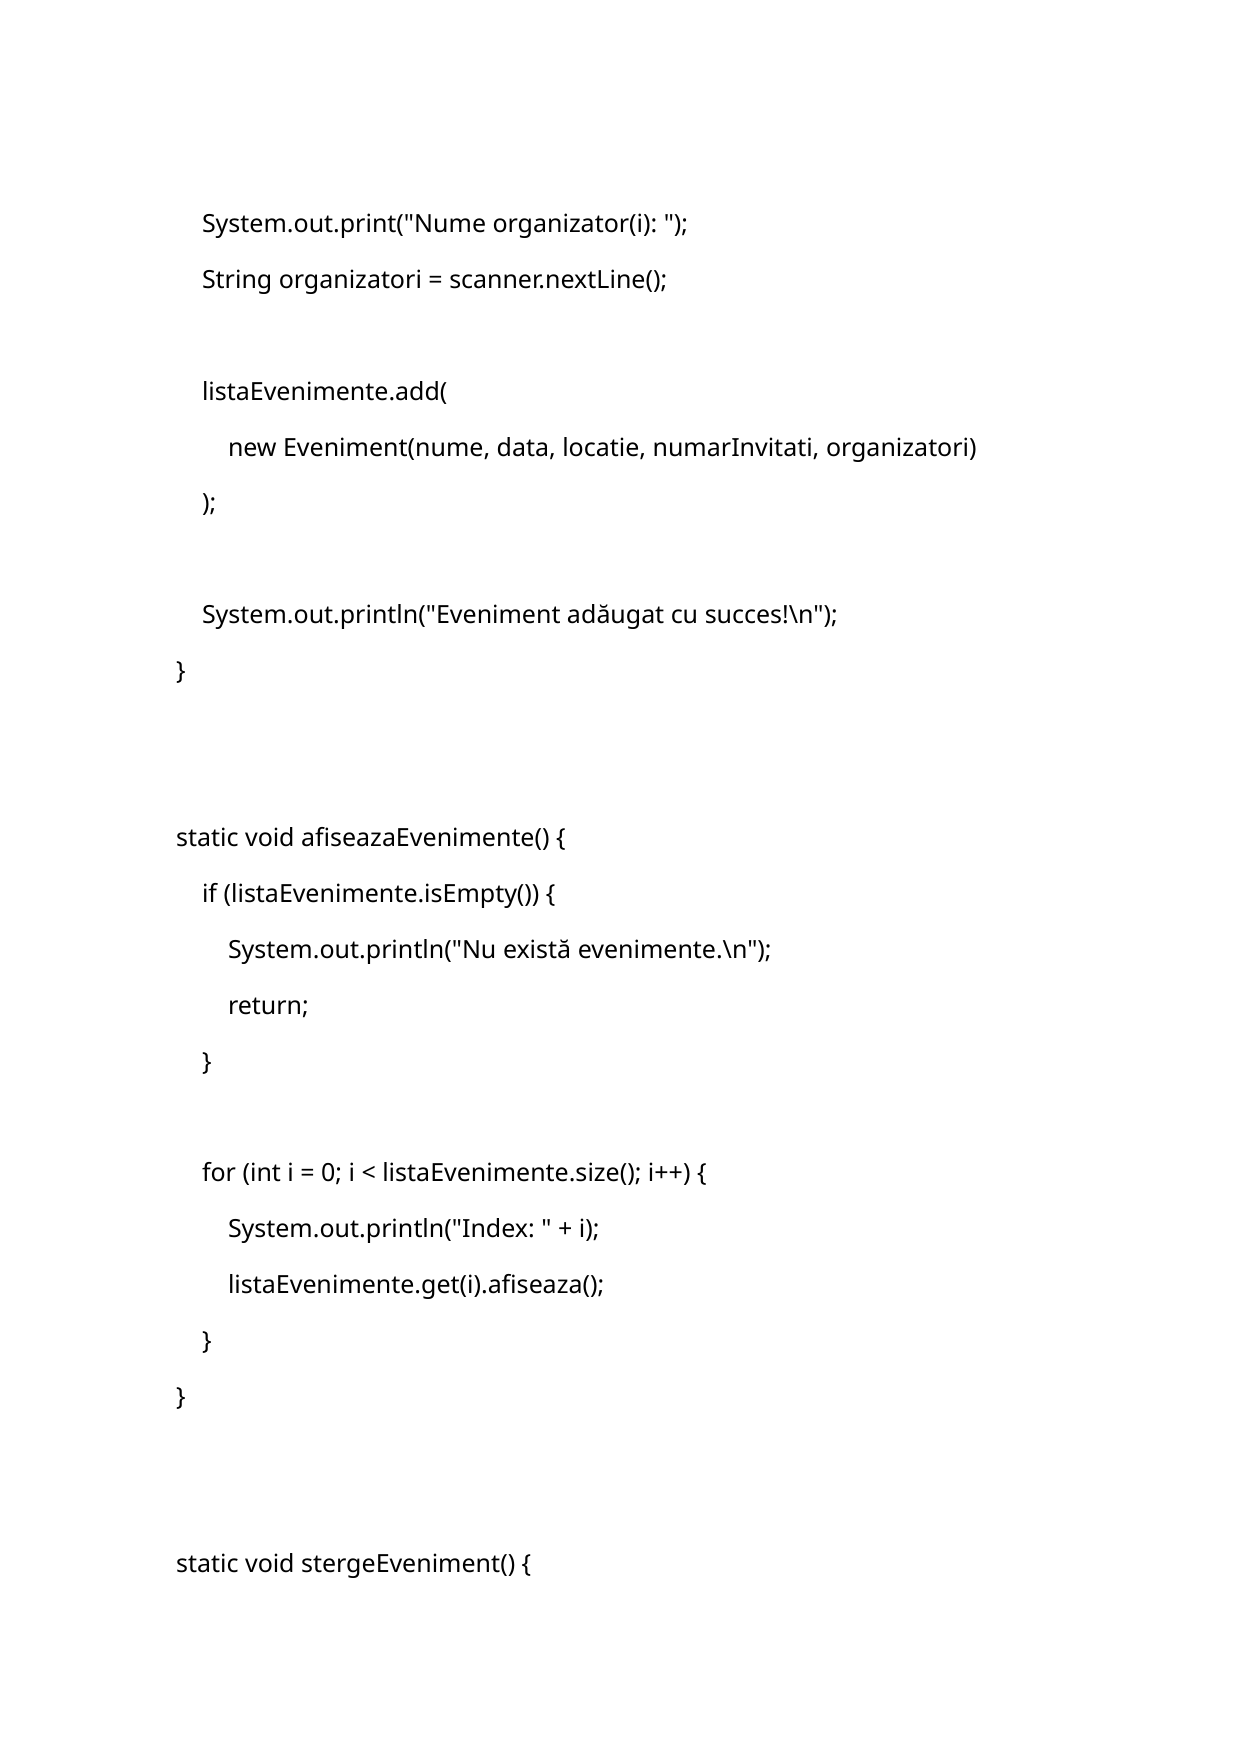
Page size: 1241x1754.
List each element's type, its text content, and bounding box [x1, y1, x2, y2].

text for (int i = 0; i < listaEvenimente.size(); i++) { [150, 1155, 1090, 1189]
text String organizatori = scanner.nextLine(); [150, 262, 1090, 296]
text new Eveniment(nume, data, locatie, numarInvitati, organizatori) [150, 429, 1090, 463]
text } [150, 1322, 1090, 1357]
text } [150, 1378, 1090, 1412]
text System.out.print("Nume organizator(i): "); [150, 206, 1090, 240]
text } [150, 652, 1090, 687]
text listaEvenimente.get(i).afiseaza(); [150, 1267, 1090, 1301]
text ); [150, 485, 1090, 519]
text static void stergeEveniment() { [150, 1546, 1090, 1580]
text return; [150, 987, 1090, 1022]
text static void afiseazaEvenimente() { [150, 820, 1090, 854]
text if (listaEvenimente.isEmpty()) { [150, 876, 1090, 910]
text } [150, 1043, 1090, 1077]
text System.out.println("Nu există evenimente.\n"); [150, 932, 1090, 966]
text System.out.println("Index: " + i); [150, 1211, 1090, 1245]
text listaEvenimente.add( [150, 373, 1090, 407]
text System.out.println("Eveniment adăugat cu succes!\n"); [150, 597, 1090, 631]
